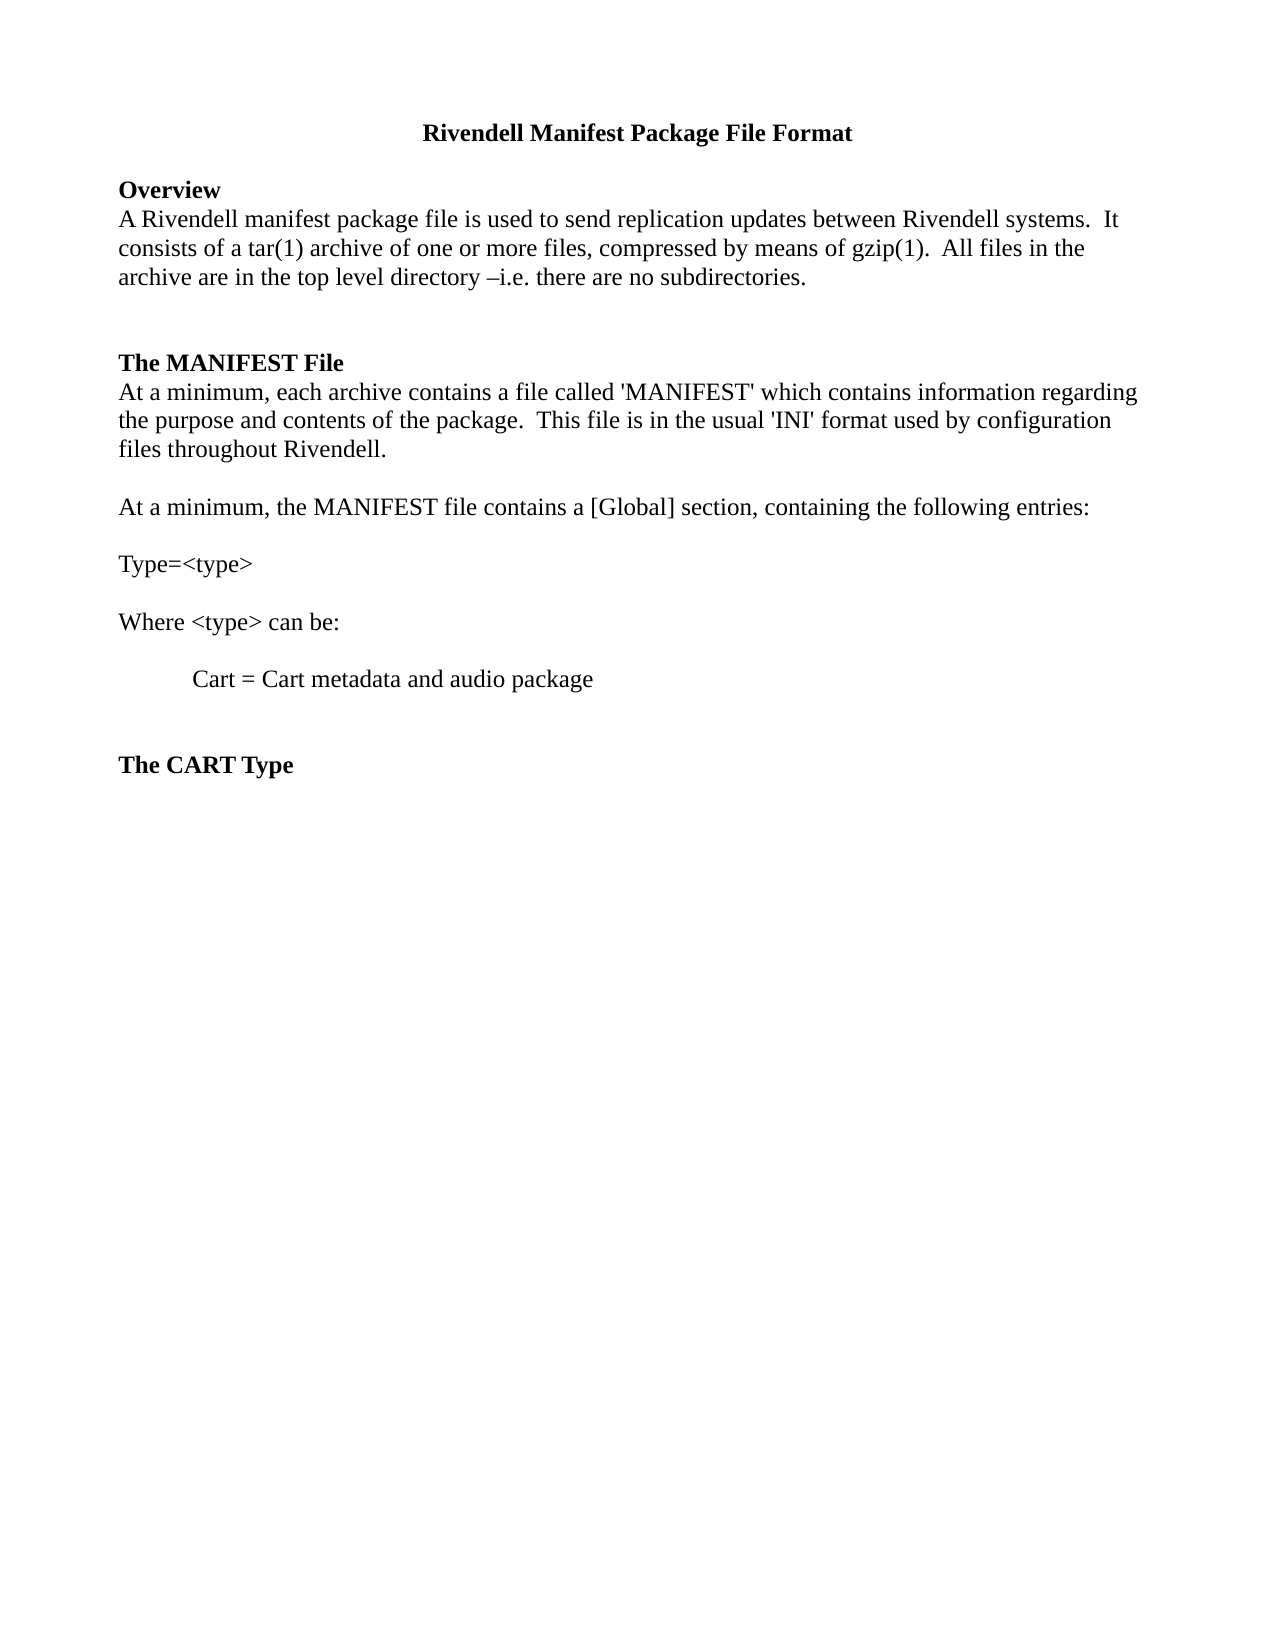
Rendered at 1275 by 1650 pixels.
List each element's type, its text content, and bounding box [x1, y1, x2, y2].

text At a minimum, each archive contains a file called 'MANIFEST' which contains information regarding the purpose and contents of the package. This file is in the usual 'INI' format used by configuration files throughout Rivendell. [118, 377, 1157, 463]
text A Rivendell manifest package file is used to send replication updates between Rivendell systems. It consists of a tar(1) archive of one or more files, compressed by means of gzip(1). All files in the archive are in the top level directory –i.e. there are no subdirectories. [118, 204, 1157, 291]
text Rivendell Manifest Package File Format [118, 118, 1157, 147]
text Cart = Cart metadata and audio package [118, 664, 1157, 693]
text The CART Type [118, 751, 1157, 779]
text At a minimum, the MANIFEST file contains a [Global] section, containing the following entries: [118, 492, 1157, 521]
text The MANIFEST File [118, 348, 1157, 377]
text Overview [118, 176, 1157, 204]
text Where <type> can be: [118, 607, 1157, 636]
text Type=<type> [118, 549, 1157, 578]
